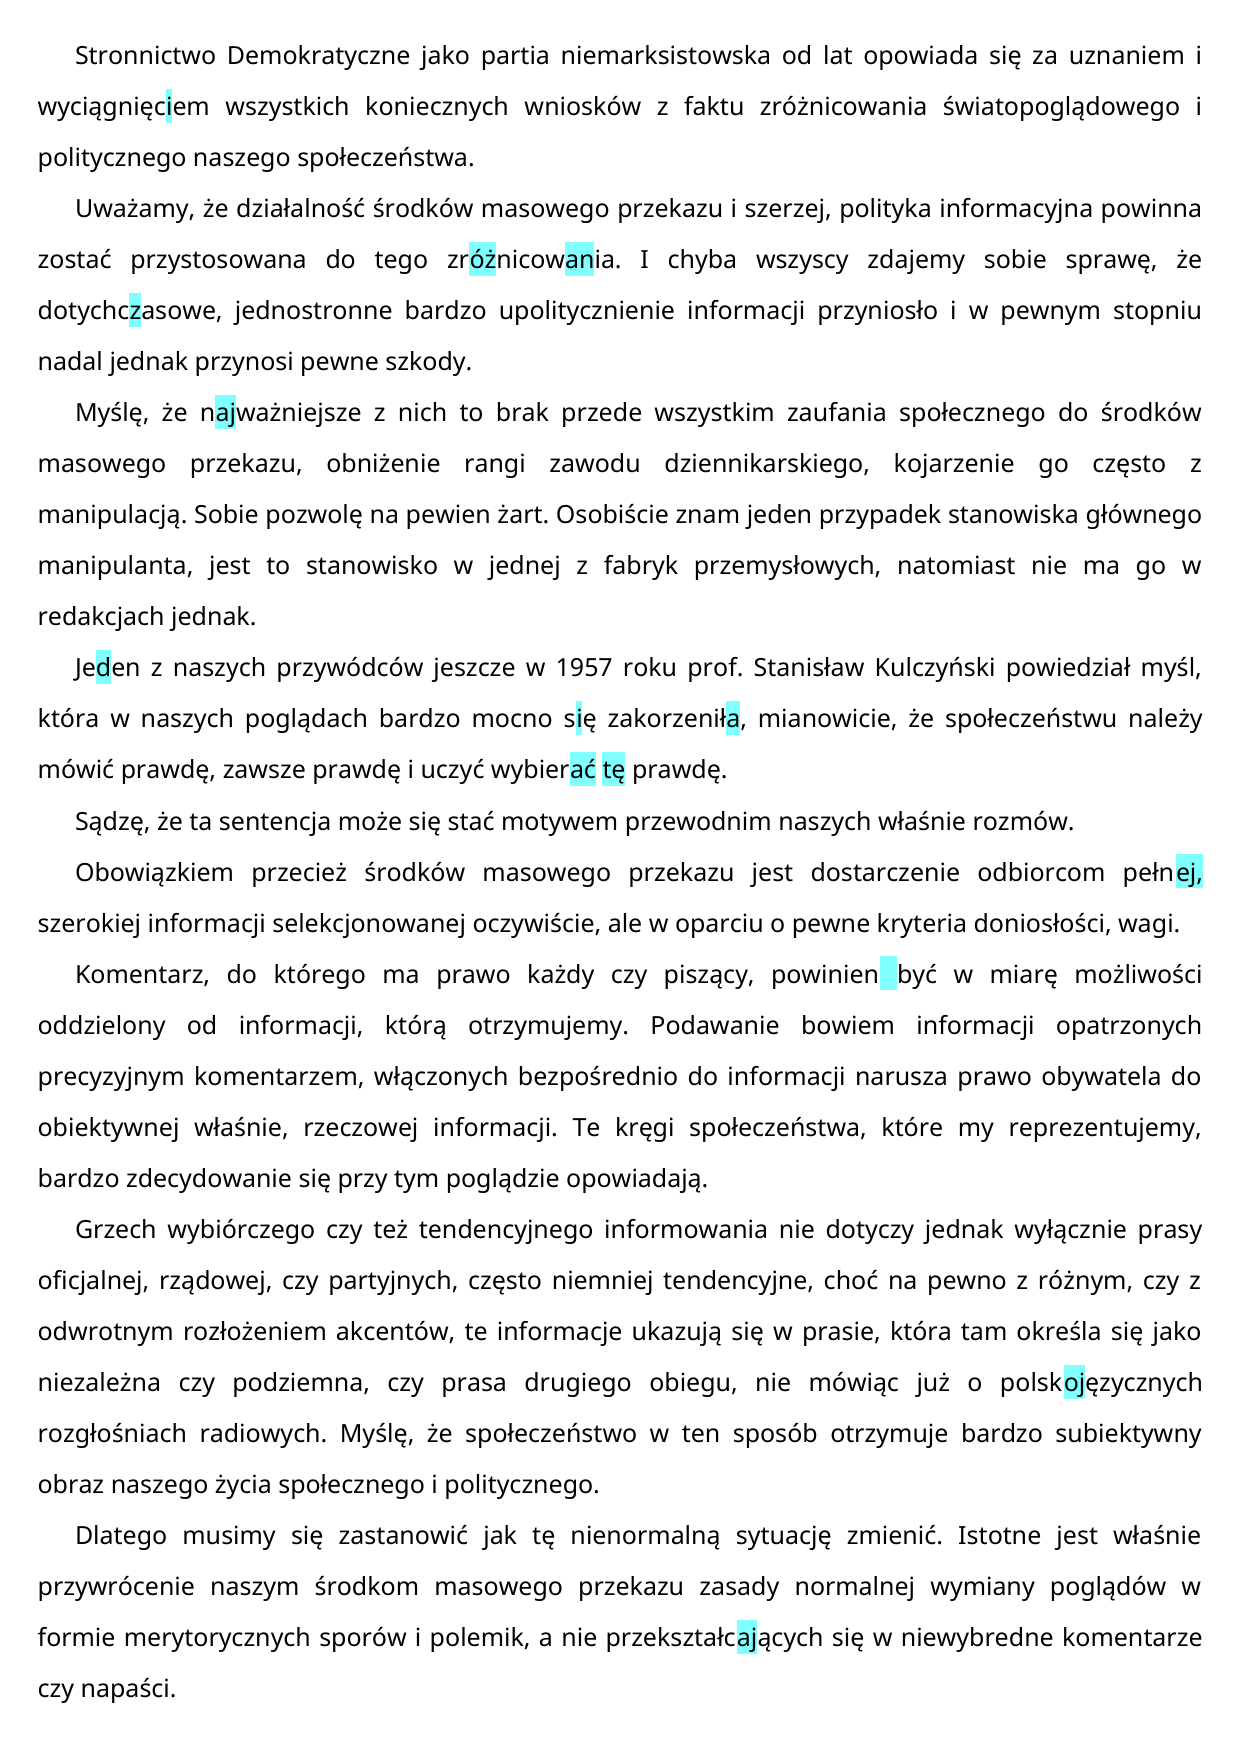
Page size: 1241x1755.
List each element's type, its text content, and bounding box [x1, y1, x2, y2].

text Stronnictwo Demokratyczne jako partia niemarksistowska od lat opowiada się za uznaniem i wyciągnięciem wszystkich koniecznych wniosków z faktu zróżnicowania światopoglądowego i politycznego naszego społeczeństwa. [37, 37, 1203, 174]
text Dlatego musimy się zastanowić jak tę nienormalną sytuację zmienić. Istotne jest właśnie przywrócenie naszym środkom masowego przekazu zasady normalnej wymiany poglądów w formie merytorycznych sporów i polemik, a nie przekształcających się w niewybredne komentarze czy napaści. [37, 1518, 1203, 1705]
text Sądzę, że ta sentencja może się stać motywem przewodnim naszych właśnie rozmów. [37, 803, 1203, 837]
text Komentarz, do którego ma prawo każdy czy piszący, powinien być w miarę możliwości oddzielony od informacji, którą otrzymujemy. Podawanie bowiem informacji opatrzonych precyzyjnym komentarzem, włączonych bezpośrednio do informacji narusza prawo obywatela do obiektywnej właśnie, rzeczowej informacji. Te kręgi społeczeństwa, które my reprezentujemy, bardzo zdecydowanie się przy tym poglądzie opowiadają. [37, 956, 1203, 1194]
text Grzech wybiórczego czy też tendencyjnego informowania nie dotyczy jednak wyłącznie prasy oficjalnej, rządowej, czy partyjnych, często niemniej tendencyjne, choć na pewno z różnym, czy z odwrotnym rozłożeniem akcentów, te informacje ukazują się w prasie, która tam określa się jako niezależna czy podziemna, czy prasa drugiego obiegu, nie mówiąc już o polskojęzycznych rozgłośniach radiowych. Myślę, że społeczeństwo w ten sposób otrzymuje bardzo subiektywny obraz naszego życia społecznego i politycznego. [37, 1211, 1203, 1501]
text Obowiązkiem przecież środków masowego przekazu jest dostarczenie odbiorcom pełnej, szerokiej informacji selekcjonowanej oczywiście, ale w oparciu o pewne kryteria doniosłości, wagi. [37, 854, 1203, 939]
text Uważamy, że działalność środków masowego przekazu i szerzej, polityka informacyjna powinna zostać przystosowana do tego zróżnicowania. I chyba wszyscy zdajemy sobie sprawę, że dotychczasowe, jednostronne bardzo upolitycznienie informacji przyniosło i w pewnym stopniu nadal jednak przynosi pewne szkody. [37, 191, 1203, 378]
text Myślę, że najważniejsze z nich to brak przede wszystkim zaufania społecznego do środków masowego przekazu, obniżenie rangi zawodu dziennikarskiego, kojarzenie go często z manipulacją. Sobie pozwolę na pewien żart. Osobiście znam jeden przypadek stanowiska głównego manipulanta, jest to stanowisko w jednej z fabryk przemysłowych, natomiast nie ma go w redakcjach jednak. [37, 395, 1203, 633]
text Jeden z naszych przywódców jeszcze w 1957 roku prof. Stanisław Kulczyński powiedział myśl, która w naszych poglądach bardzo mocno się zakorzeniła, mianowicie, że społeczeństwu należy mówić prawdę, zawsze prawdę i uczyć wybierać tę prawdę. [37, 650, 1203, 786]
